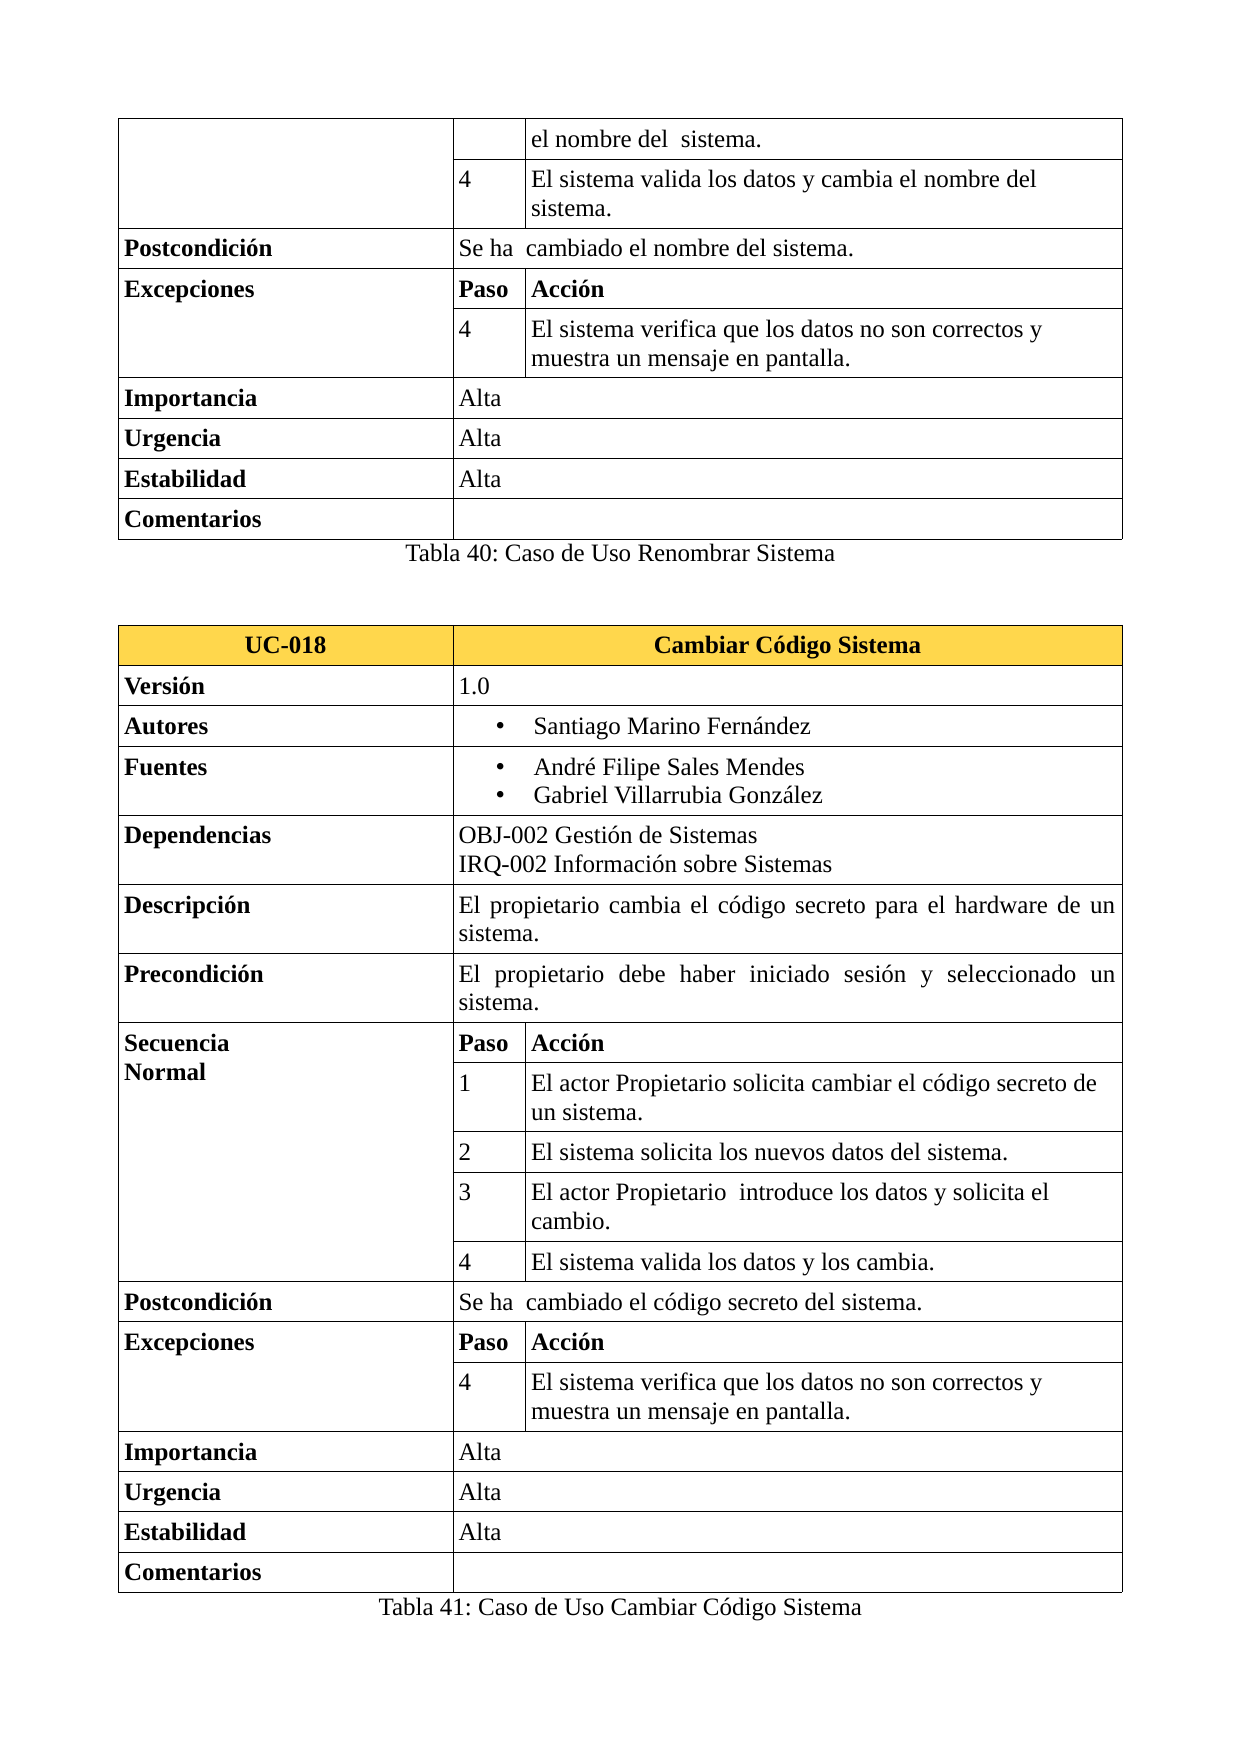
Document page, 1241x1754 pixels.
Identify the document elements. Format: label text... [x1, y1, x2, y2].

table_cell [454, 1553, 1122, 1592]
table_cell Estabilidad [119, 459, 453, 498]
table_cell [454, 499, 1122, 538]
table_cell Paso [454, 1023, 525, 1062]
table_cell Autores [119, 706, 453, 746]
table_cell Acción [526, 1023, 1122, 1062]
table_cell El sistema solicita los nuevos datos del sistema. [526, 1132, 1122, 1172]
table_cell Comentarios [119, 499, 453, 538]
table_cell 4 [454, 160, 525, 227]
table_cell [454, 119, 525, 158]
table_header UC-018 [119, 626, 453, 665]
table_cell OBJ-002 Gestión de Sistemas IRQ-002 Información sobre Sistemas [454, 816, 1122, 884]
table_cell Estabilidad [119, 1512, 453, 1552]
table_cell Comentarios [119, 1553, 453, 1592]
table_cell Alta [454, 1432, 1122, 1471]
table_cell El sistema verifica que los datos no son correctos y muestra un mensaje en pantalla. [526, 1363, 1122, 1431]
table_cell 4 [454, 1363, 525, 1431]
table_cell Excepciones [119, 1322, 453, 1431]
table_cell el nombre del sistema. [526, 119, 1122, 158]
table_cell Se ha cambiado el nombre del sistema. [454, 229, 1122, 268]
table_cell Santiago Marino Fernández [454, 706, 1122, 746]
table_cell 4 [454, 1242, 525, 1281]
table_cell Secuencia Normal [119, 1023, 453, 1281]
table_cell Importancia [119, 378, 453, 417]
table_cell 2 [454, 1132, 525, 1172]
table_cell Alta [454, 1472, 1122, 1511]
table_cell 3 [454, 1173, 525, 1241]
table_cell Versión [119, 666, 453, 705]
text Tabla 40: Caso de Uso Renombrar Sistema [118, 540, 1122, 567]
table_cell 1.0 [454, 666, 1122, 705]
text Tabla 41: Caso de Uso Cambiar Código Sistema [118, 1593, 1122, 1621]
table_cell Excepciones [119, 269, 453, 377]
table_cell El sistema valida los datos y cambia el nombre del sistema. [526, 160, 1122, 227]
table_cell El propietario debe haber iniciado sesión y seleccionado un sistema. [454, 954, 1122, 1022]
table_cell Alta [454, 419, 1122, 458]
table_cell El propietario cambia el código secreto para el hardware de un sistema. [454, 885, 1122, 953]
table_cell Se ha cambiado el código secreto del sistema. [454, 1282, 1122, 1321]
table_cell 4 [454, 309, 525, 377]
table_cell Acción [526, 269, 1122, 308]
table_cell André Filipe Sales Mendes Gabriel Villarrubia González [454, 747, 1122, 815]
table_cell Alta [454, 1512, 1122, 1552]
table_cell Postcondición [119, 1282, 453, 1321]
table_cell Importancia [119, 1432, 453, 1471]
table_header Cambiar Código Sistema [454, 626, 1122, 665]
table_cell 1 [454, 1063, 525, 1131]
table_cell El sistema verifica que los datos no son correctos y muestra un mensaje en pantalla. [526, 309, 1122, 377]
table_cell Dependencias [119, 816, 453, 884]
table_cell Urgencia [119, 1472, 453, 1511]
table_cell Precondición [119, 954, 453, 1022]
table_cell El sistema valida los datos y los cambia. [526, 1242, 1122, 1281]
table_cell Acción [526, 1322, 1122, 1362]
table_cell Alta [454, 459, 1122, 498]
table_cell Urgencia [119, 419, 453, 458]
table_cell Alta [454, 378, 1122, 417]
table_cell Paso [454, 269, 525, 308]
table_cell Paso [454, 1322, 525, 1362]
table_cell Postcondición [119, 229, 453, 268]
table_cell [119, 119, 453, 227]
table_cell El actor Propietario introduce los datos y solicita el cambio. [526, 1173, 1122, 1241]
table_cell El actor Propietario solicita cambiar el código secreto de un sistema. [526, 1063, 1122, 1131]
table_cell Fuentes [119, 747, 453, 815]
table_cell Descripción [119, 885, 453, 953]
